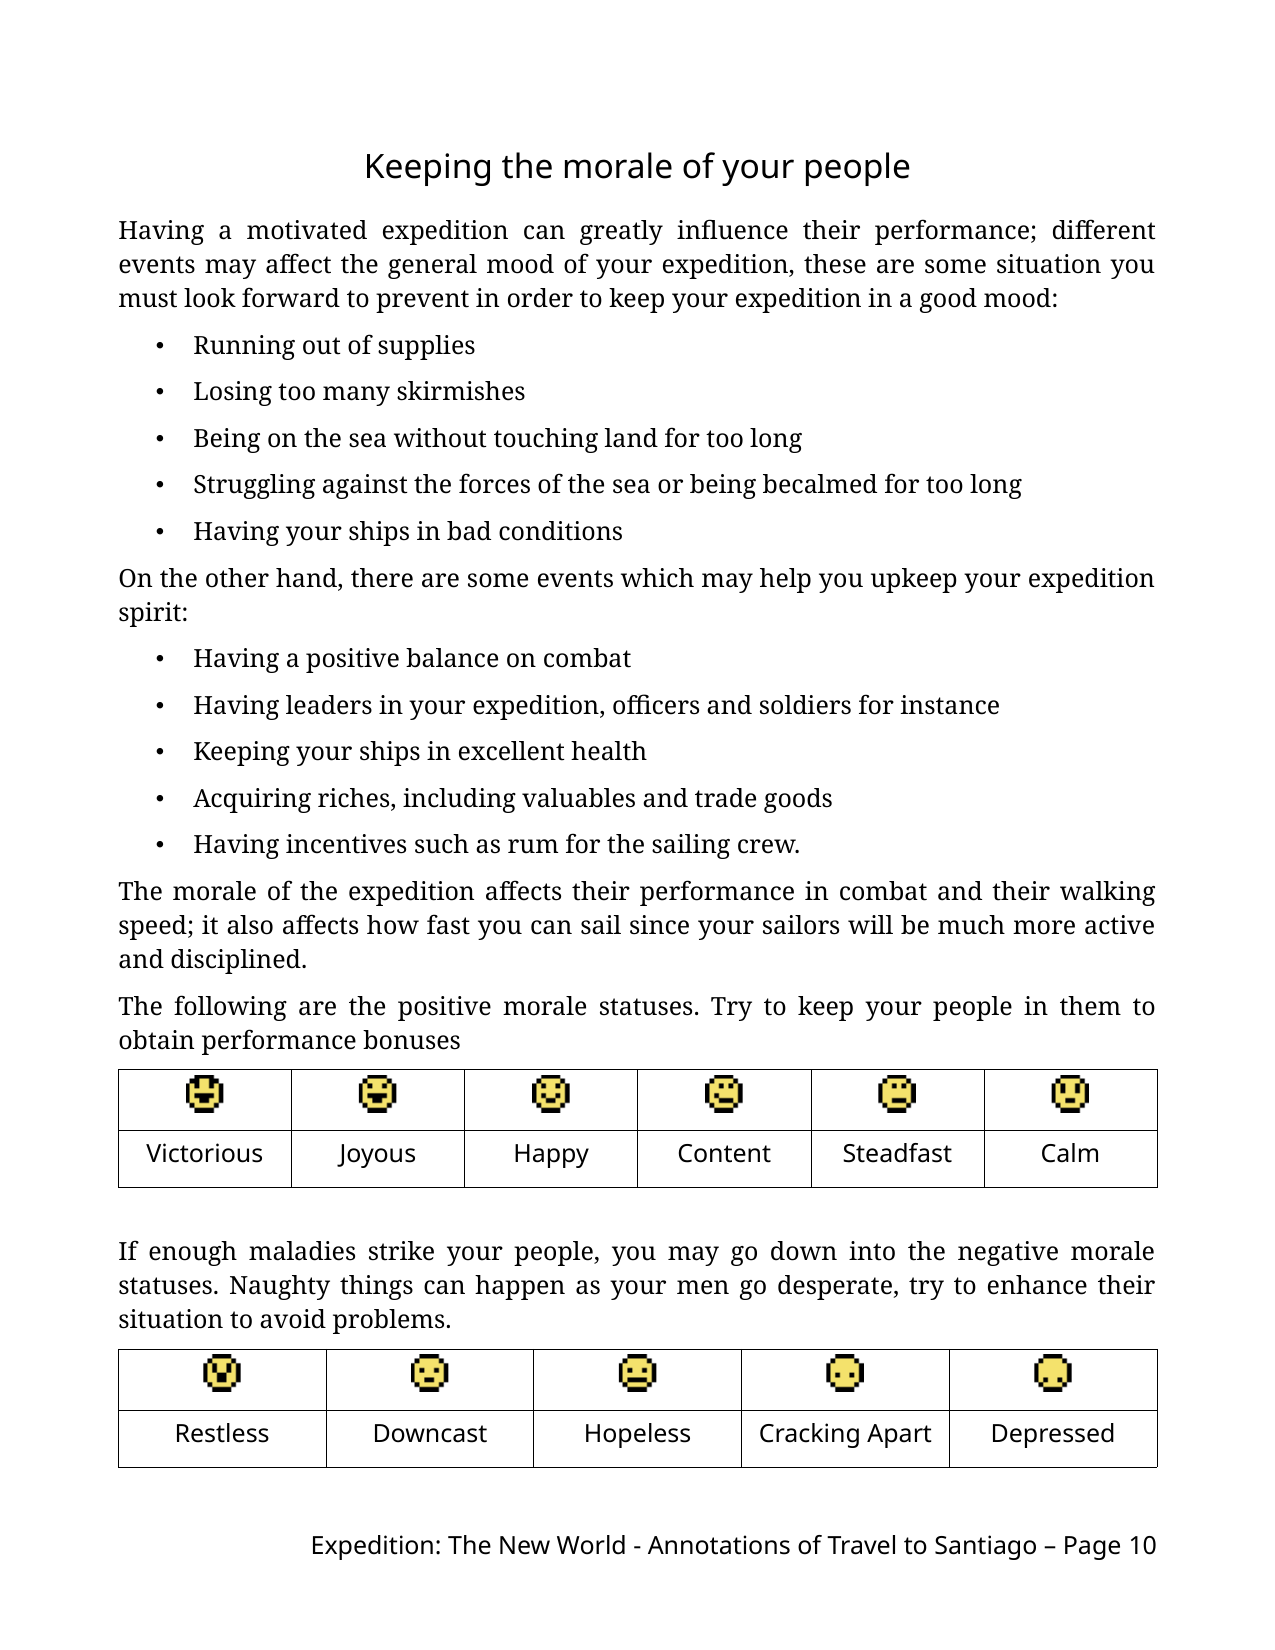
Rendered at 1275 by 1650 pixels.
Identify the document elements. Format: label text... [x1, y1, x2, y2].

picture [203, 1354, 241, 1392]
picture [826, 1354, 864, 1392]
table_header [119, 1350, 326, 1409]
text If enough maladies strike your people, you may go down into the negative morale statuses. Naughty things can happen as your men go desperate, try to enhance their situation to avoid problems. [118, 1234, 1157, 1336]
picture [618, 1354, 657, 1392]
table_cell Content [638, 1131, 811, 1187]
table_cell Victorious [119, 1131, 291, 1187]
list Acquiring riches, including valuables and trade goods [156, 781, 1157, 815]
picture [1034, 1354, 1072, 1392]
picture [878, 1075, 916, 1113]
table_header [638, 1070, 811, 1130]
list Losing too many skirmishes [156, 374, 1157, 408]
table_cell Calm [985, 1131, 1157, 1187]
table_header [327, 1350, 533, 1409]
table_header [742, 1350, 949, 1409]
list Struggling against the forces of the sea or being becalmed for too long [156, 467, 1157, 501]
picture [411, 1354, 449, 1392]
text On the other hand, there are some events which may help you upkeep your expedition spirit: [118, 560, 1157, 628]
subtitle Keeping the morale of your people [118, 143, 1157, 189]
table_cell Depressed [950, 1411, 1157, 1467]
table_header [292, 1070, 464, 1130]
text Having a motivated expedition can greatly influence their performance; different events may affect the general mood of your expedition, these are some situation you must look forward to prevent in order to keep your expedition in a good mood: [118, 213, 1157, 315]
table_cell Steadfast [812, 1131, 984, 1187]
table_cell Downcast [327, 1411, 533, 1467]
table_cell Restless [119, 1411, 326, 1467]
list Having incentives such as rum for the sailing crew. [156, 827, 1157, 861]
table_header [985, 1070, 1157, 1130]
table_cell Joyous [292, 1131, 464, 1187]
picture [358, 1075, 397, 1113]
text The following are the positive morale statuses. Try to keep your people in them to obtain performance bonuses [118, 988, 1157, 1057]
list Being on the sea without touching land for too long [156, 421, 1157, 455]
table_cell Cracking Apart [742, 1411, 949, 1467]
list Having your ships in bad conditions [156, 514, 1157, 548]
list Running out of supplies [156, 327, 1157, 362]
table_header [465, 1070, 637, 1130]
table_cell Happy [465, 1131, 637, 1187]
table_cell Hopeless [534, 1411, 741, 1467]
picture [186, 1075, 224, 1113]
table_header [534, 1350, 741, 1409]
table_header [950, 1350, 1157, 1409]
list Keeping your ships in excellent health [156, 734, 1157, 768]
picture [532, 1075, 570, 1113]
text The morale of the expedition affects their performance in combat and their walking speed; it also affects how fast you can sail since your sailors will be much more active and disciplined. [118, 874, 1157, 976]
picture [1051, 1075, 1089, 1113]
table_header [812, 1070, 984, 1130]
list Having leaders in your expedition, officers and soldiers for instance [156, 687, 1157, 722]
picture [705, 1075, 743, 1113]
list Having a positive balance on combat [156, 641, 1157, 675]
table_header [119, 1070, 291, 1130]
